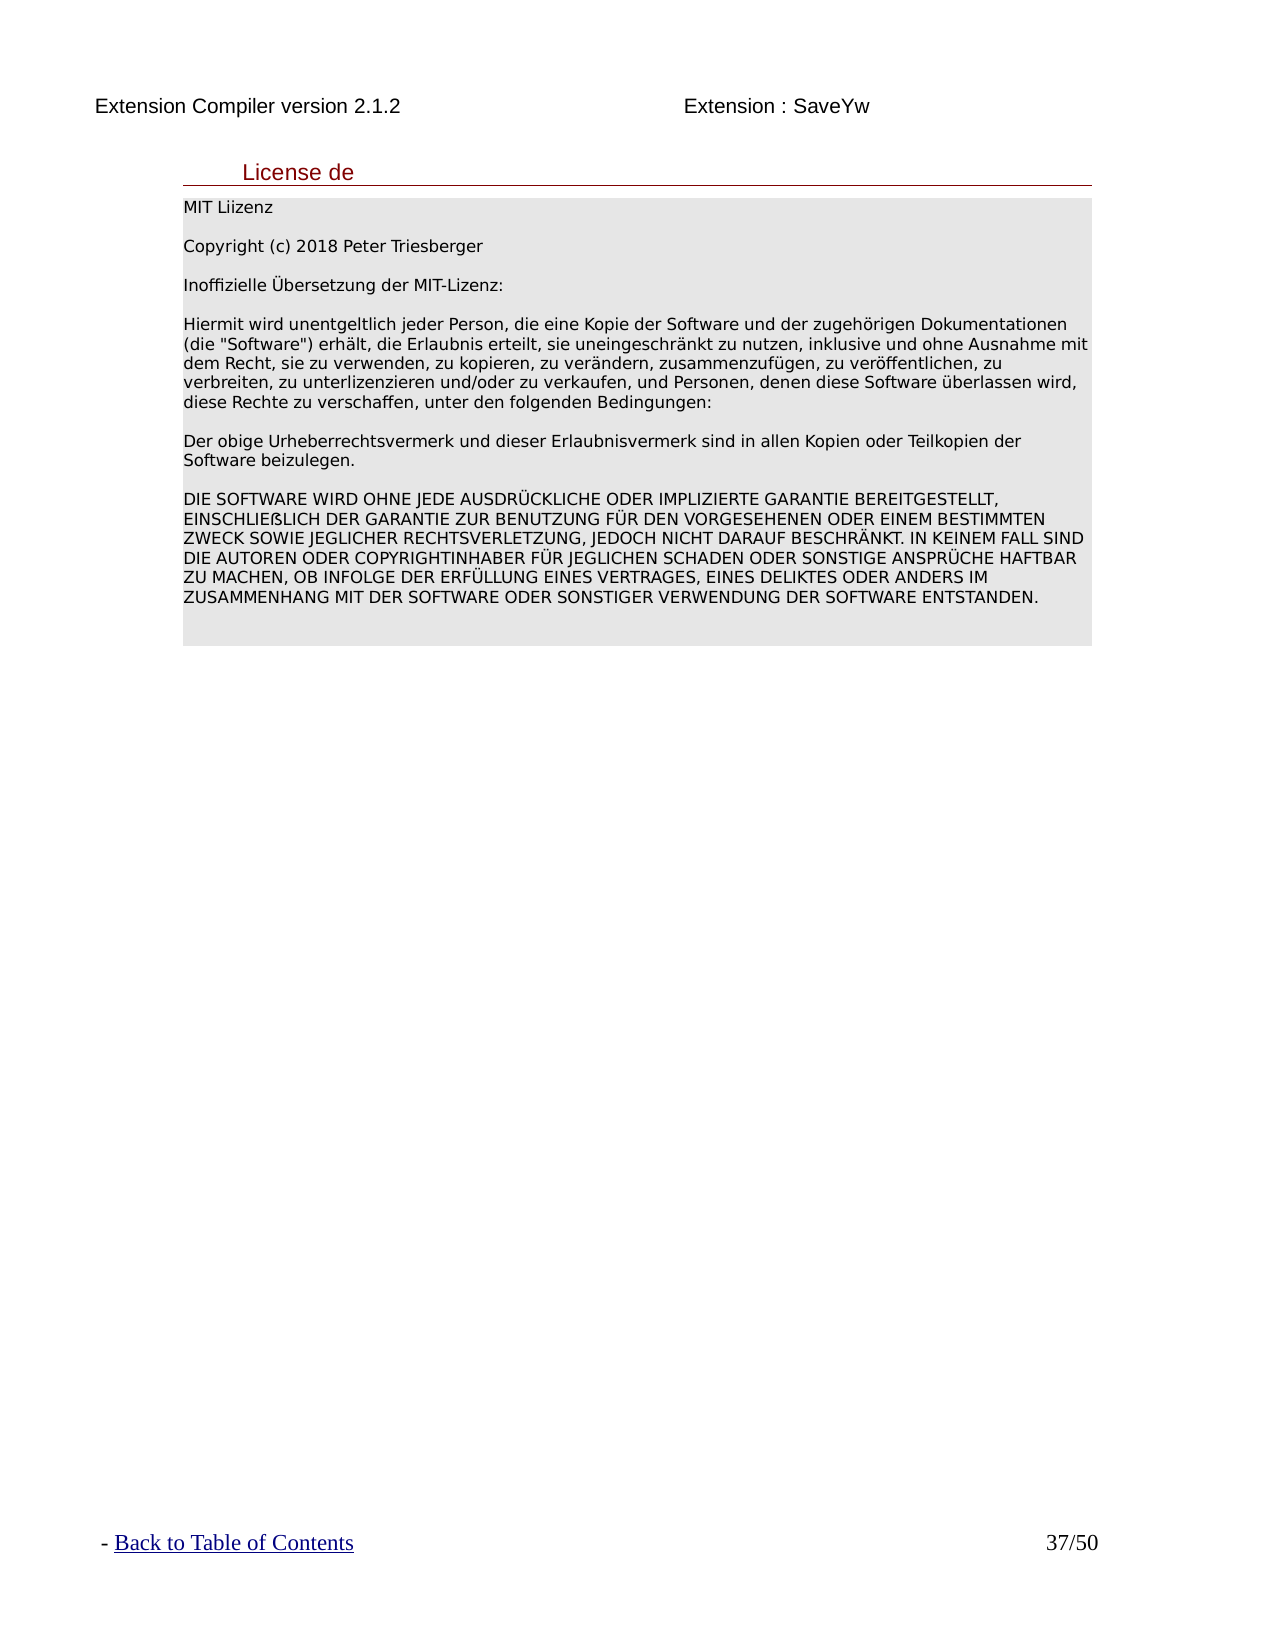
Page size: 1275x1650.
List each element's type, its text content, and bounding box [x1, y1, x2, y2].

text Der obige Urheberrechtsvermerk und dieser Erlaubnisvermerk sind in allen Kopien oder Teilkopien der Software beizulegen. [183, 432, 1092, 471]
text License de [183, 159, 1092, 185]
text Hiermit wird unentgeltlich jeder Person, die eine Kopie der Software und der zugehörigen Dokumentationen (die "Software") erhält, die Erlaubnis erteilt, sie uneingeschränkt zu nutzen, inklusive und ohne Ausnahme mit dem Recht, sie zu verwenden, zu kopieren, zu verändern, zusammenzufügen, zu veröffentlichen, zu verbreiten, zu unterlizenzieren und/oder zu verkaufen, und Personen, denen diese Software überlassen wird, diese Rechte zu verschaffen, unter den folgenden Bedingungen: [183, 315, 1092, 412]
text DIE SOFTWARE WIRD OHNE JEDE AUSDRÜCKLICHE ODER IMPLIZIERTE GARANTIE BEREITGESTELLT, EINSCHLIEẞLICH DER GARANTIE ZUR BENUTZUNG FÜR DEN VORGESEHENEN ODER EINEM BESTIMMTEN ZWECK SOWIE JEGLICHER RECHTSVERLETZUNG, JEDOCH NICHT DARAUF BESCHRÄNKT. IN KEINEM FALL SIND DIE AUTOREN ODER COPYRIGHTINHABER FÜR JEGLICHEN SCHADEN ODER SONSTIGE ANSPRÜCHE HAFTBAR ZU MACHEN, OB INFOLGE DER ERFÜLLUNG EINES VERTRAGES, EINES DELIKTES ODER ANDERS IM ZUSAMMENHANG MIT DER SOFTWARE ODER SONSTIGER VERWENDUNG DER SOFTWARE ENTSTANDEN. [183, 490, 1092, 607]
text Inoffizielle Übersetzung der MIT-Lizenz: [183, 276, 1092, 296]
text MIT Liizenz [183, 198, 1092, 218]
text Copyright (c) 2018 Peter Triesberger [183, 237, 1092, 257]
